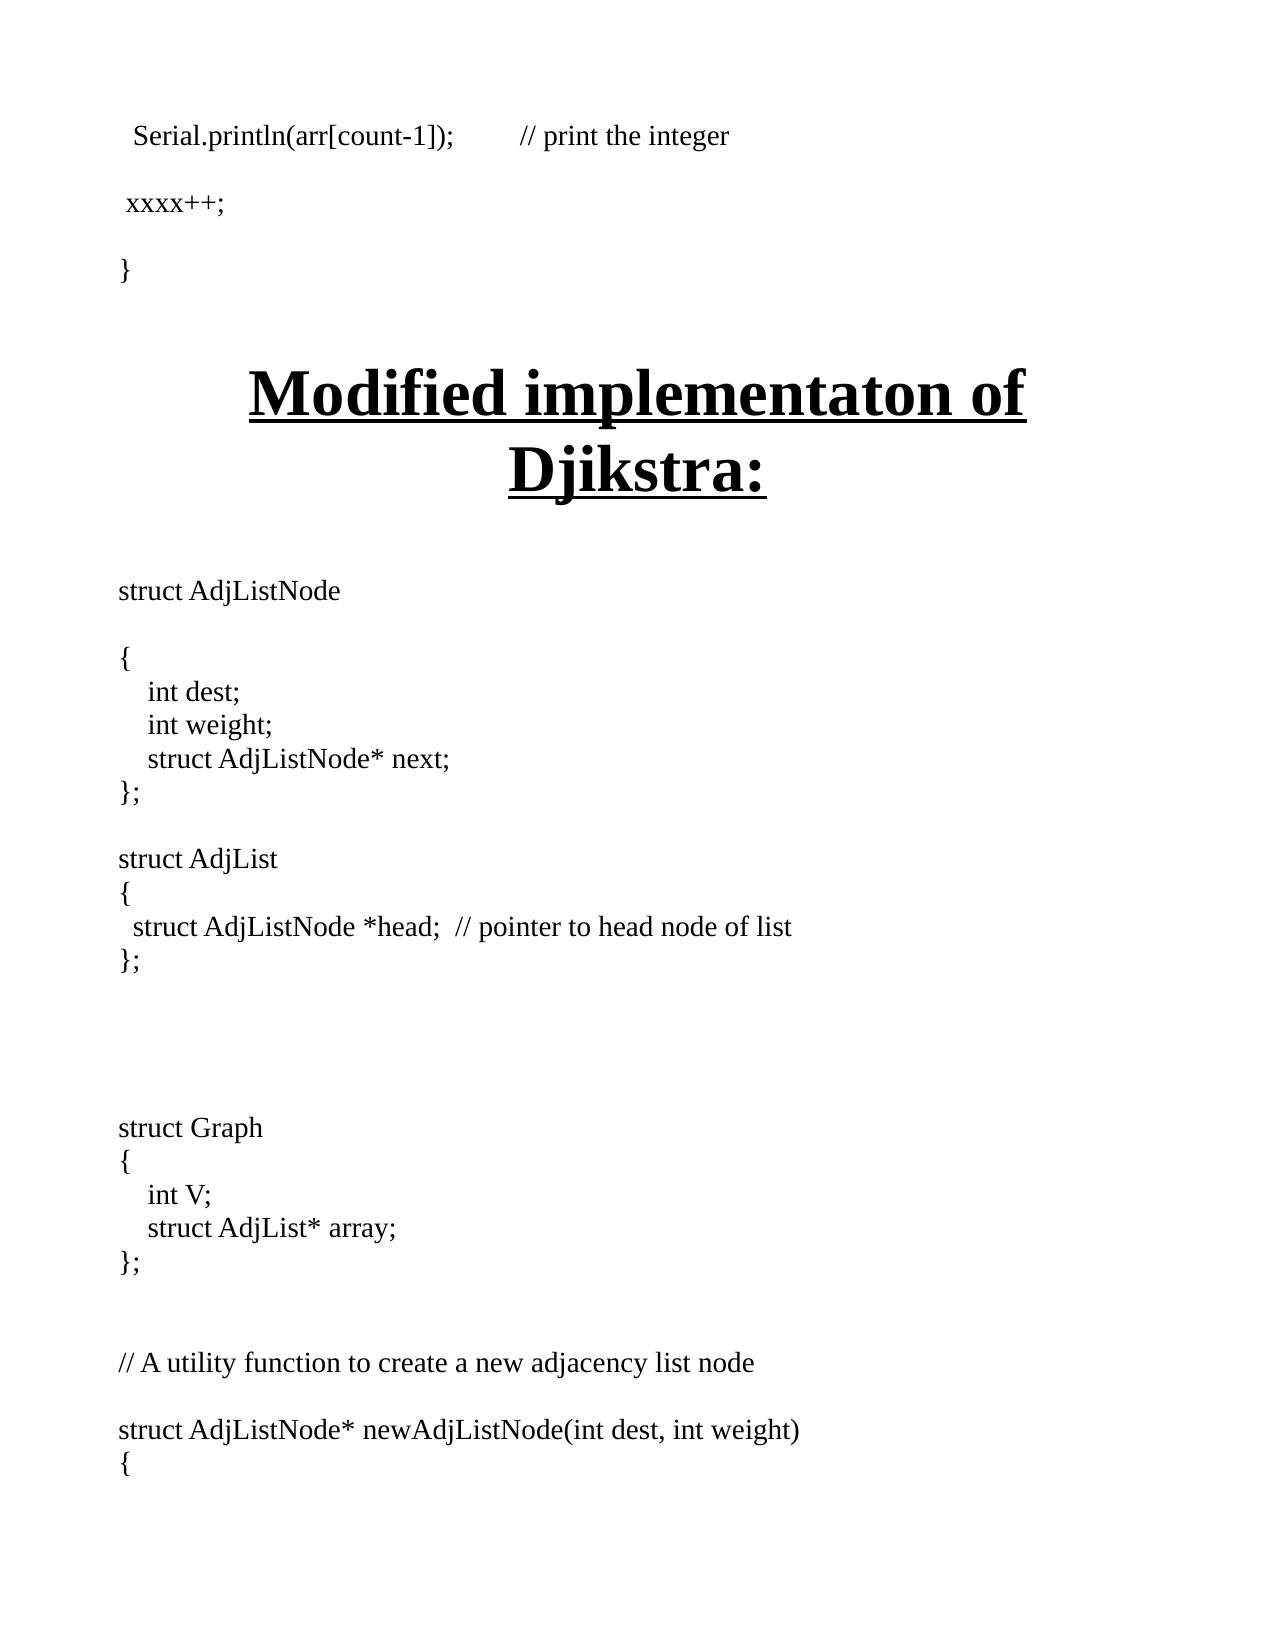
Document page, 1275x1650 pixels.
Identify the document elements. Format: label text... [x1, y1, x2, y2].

text struct AdjListNode* newAdjListNode(int dest, int weight) [118, 1412, 1157, 1445]
text int V; [118, 1177, 1157, 1211]
text xxxx++; [118, 185, 1157, 219]
text // A utility function to create a new adjacency list node [118, 1345, 1157, 1378]
text { [118, 640, 1157, 674]
text } [118, 252, 1157, 286]
text { [118, 1445, 1157, 1479]
text }; [118, 942, 1157, 976]
text struct AdjListNode [118, 573, 1157, 607]
text struct AdjList [118, 842, 1157, 875]
text Serial.println(arr[count-1]); // print the integer [118, 118, 1157, 152]
text { [118, 1143, 1157, 1177]
text int dest; [118, 674, 1157, 707]
text struct AdjListNode* next; [118, 741, 1157, 774]
text int weight; [118, 707, 1157, 741]
text struct AdjListNode *head; // pointer to head node of list [118, 909, 1157, 942]
text { [118, 875, 1157, 909]
text struct AdjList* array; [118, 1211, 1157, 1244]
text struct Graph [118, 1110, 1157, 1143]
text }; [118, 774, 1157, 808]
text Modified implementaton of Djikstra: [118, 353, 1157, 506]
text }; [118, 1244, 1157, 1278]
